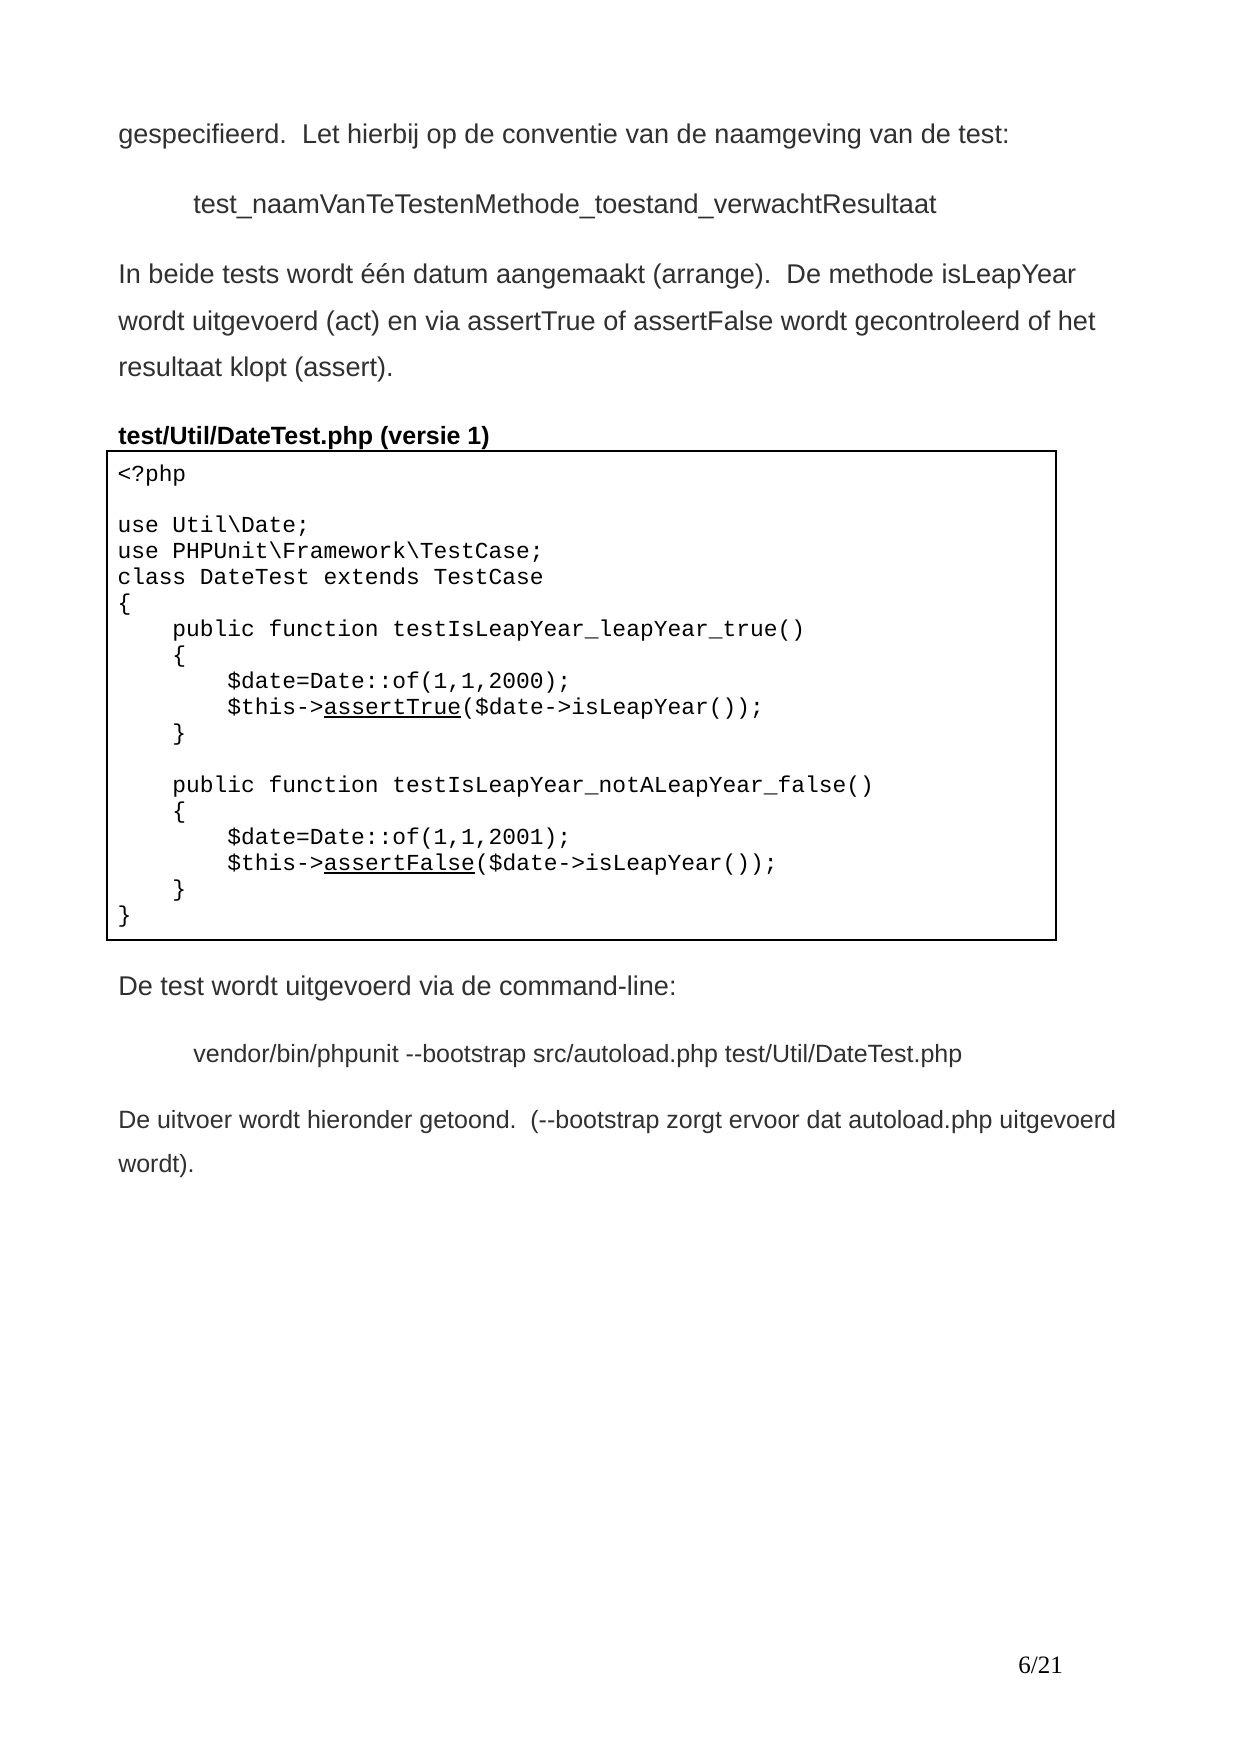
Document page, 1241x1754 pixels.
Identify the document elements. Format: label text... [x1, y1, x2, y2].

text In beide tests wordt één datum aangemaakt (arrange). De methode isLeapYear wordt uitgevoerd (act) en via assertTrue of assertFalse wordt gecontroleerd of het resultaat klopt (assert). [118, 258, 1122, 383]
text gespecifieerd. Let hierbij op de conventie van de naamgeving van de test: [118, 118, 1122, 149]
text vendor/bin/phpunit --bootstrap src/autoload.php test/Util/DateTest.php [118, 1039, 1122, 1068]
text test/Util/DateTest.php (versie 1) [118, 421, 1122, 450]
text De test wordt uitgevoerd via de command-line: [118, 969, 1122, 1001]
text De uitvoer wordt hieronder getoond. (--bootstrap zorgt ervoor dat autoload.php uitgevoerd wordt). [118, 1105, 1122, 1177]
text test_naamVanTeTestenMethode_toestand_verwachtResultaat [118, 188, 1122, 219]
table_header <?php use Util\Date; use PHPUnit\Framework\TestCase; class DateTest extends TestCase { public function testIsLeapYear_leapYear_true() { $date=Date::of(1,1,2000); $this->assertTrue($date->isLeapYear()); } public function testIsLeapYear_notALeapYear_false() { $date=Date::of(1,1,2001); $this->assertFalse($date->isLeapYear()); } } [108, 452, 1055, 939]
